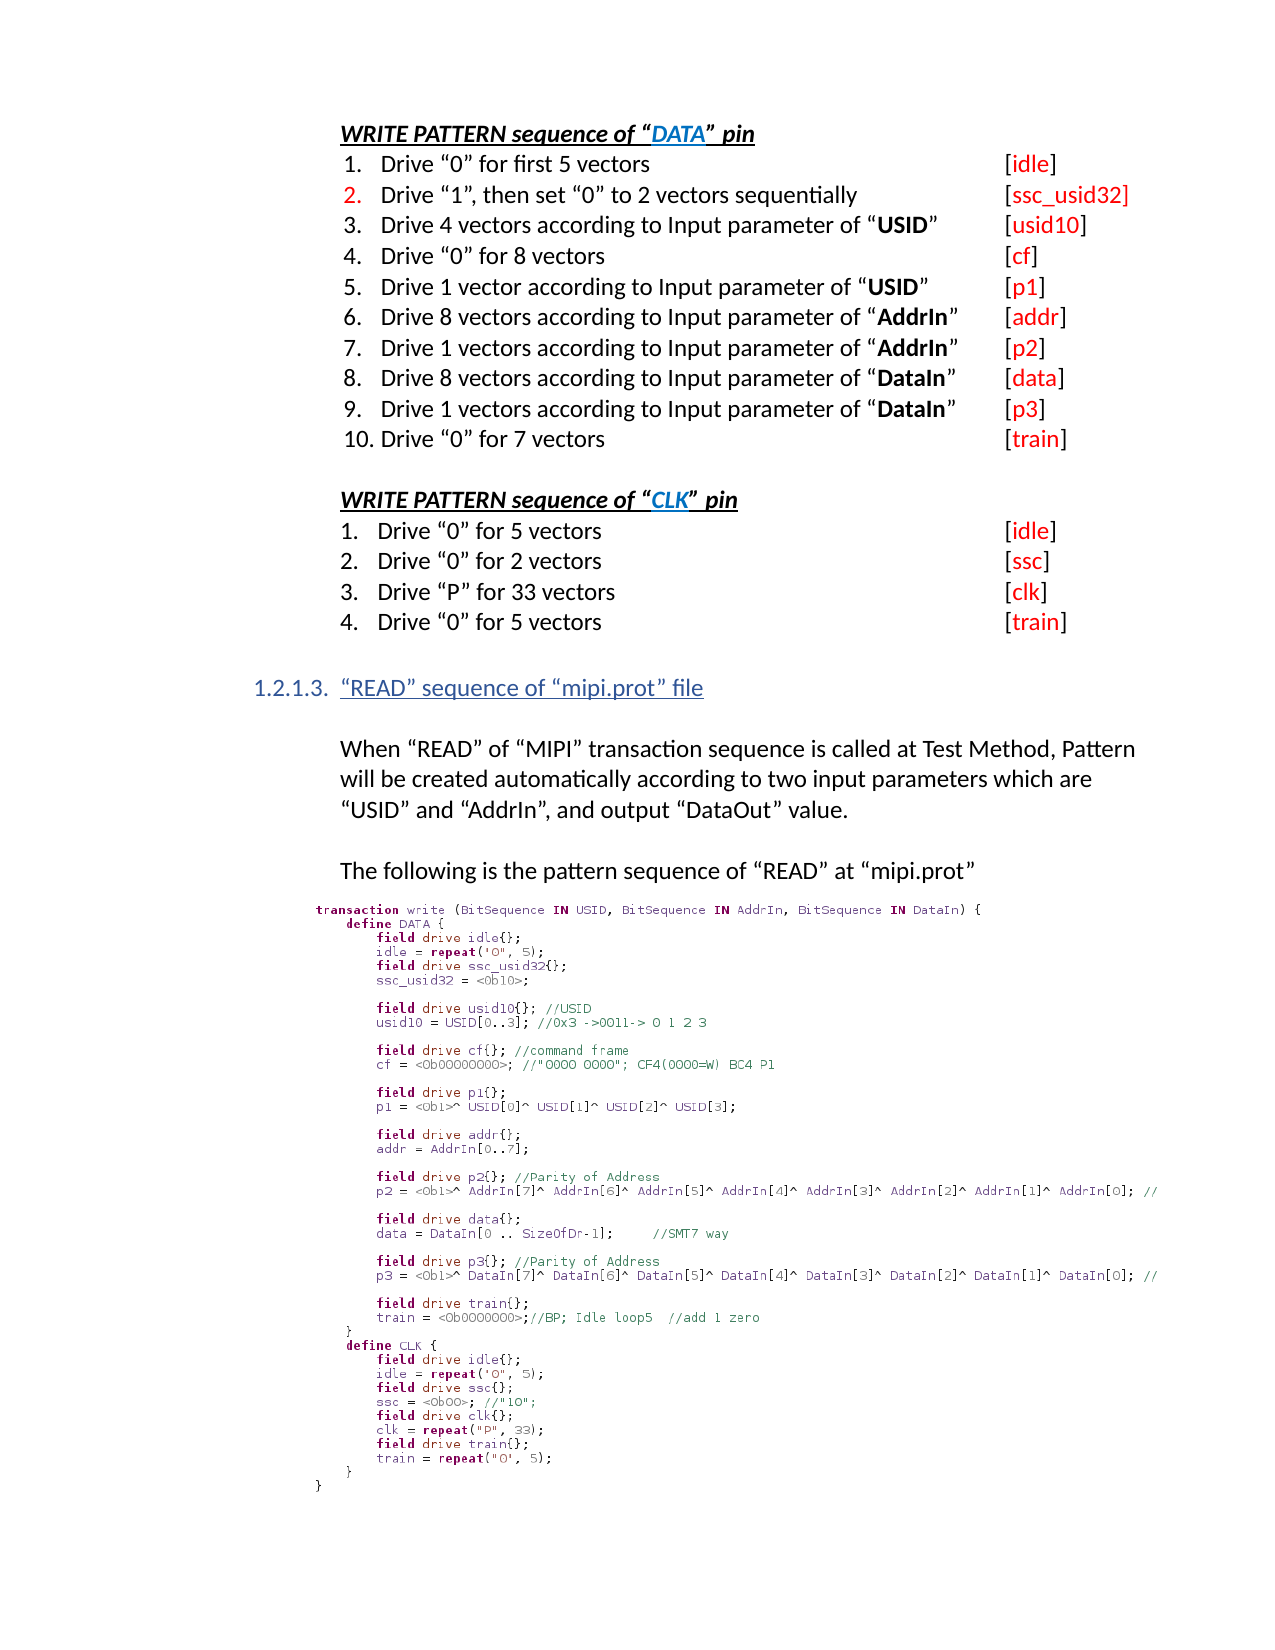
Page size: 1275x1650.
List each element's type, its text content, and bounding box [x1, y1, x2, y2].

list Drive 4 vectors according to Input parameter of “USID” [usid10] [343, 210, 1157, 240]
picture [303, 895, 1175, 1492]
list Drive “P” for 33 vectors [clk] [340, 576, 1157, 606]
list Drive “0” for 8 vectors [cf] [343, 240, 1157, 271]
list Drive “0” for 2 vectors [ssc] [340, 545, 1157, 576]
text The following is the pattern sequence of “READ” at “mipi.prot” [340, 855, 1157, 885]
list Drive “0” for 5 vectors [idle] [340, 515, 1157, 545]
list Drive “1”, then set “0” to 2 vectors sequentially [ssc_usid32] [343, 179, 1157, 210]
list Drive “0” for 5 vectors [train] [340, 606, 1157, 637]
list Drive 1 vector according to Input parameter of “USID” [p1] [343, 271, 1157, 301]
list Drive 1 vectors according to Input parameter of “DataIn” [p3] [343, 393, 1157, 423]
list When “READ” of “MIPI” transaction sequence is called at Test Method, Pattern will be created automatically according to two input parameters which are “USID” and “AddrIn”, and output “DataOut” value. [340, 733, 1157, 824]
list Drive 1 vectors according to Input parameter of “AddrIn” [p2] [343, 332, 1157, 362]
text WRITE PATTERN sequence of “CLK” pin [340, 484, 1157, 515]
list Drive “0” for first 5 vectors [idle] [343, 149, 1157, 179]
list Drive 8 vectors according to Input parameter of “AddrIn” [addr] [343, 301, 1157, 332]
list Drive “0” for 7 vectors [train] [343, 423, 1157, 454]
text WRITE PATTERN sequence of “DATA” pin [340, 118, 1157, 149]
subtitle “READ” sequence of “mipi.prot” file [253, 672, 1157, 702]
list Drive 8 vectors according to Input parameter of “DataIn” [data] [343, 362, 1157, 393]
